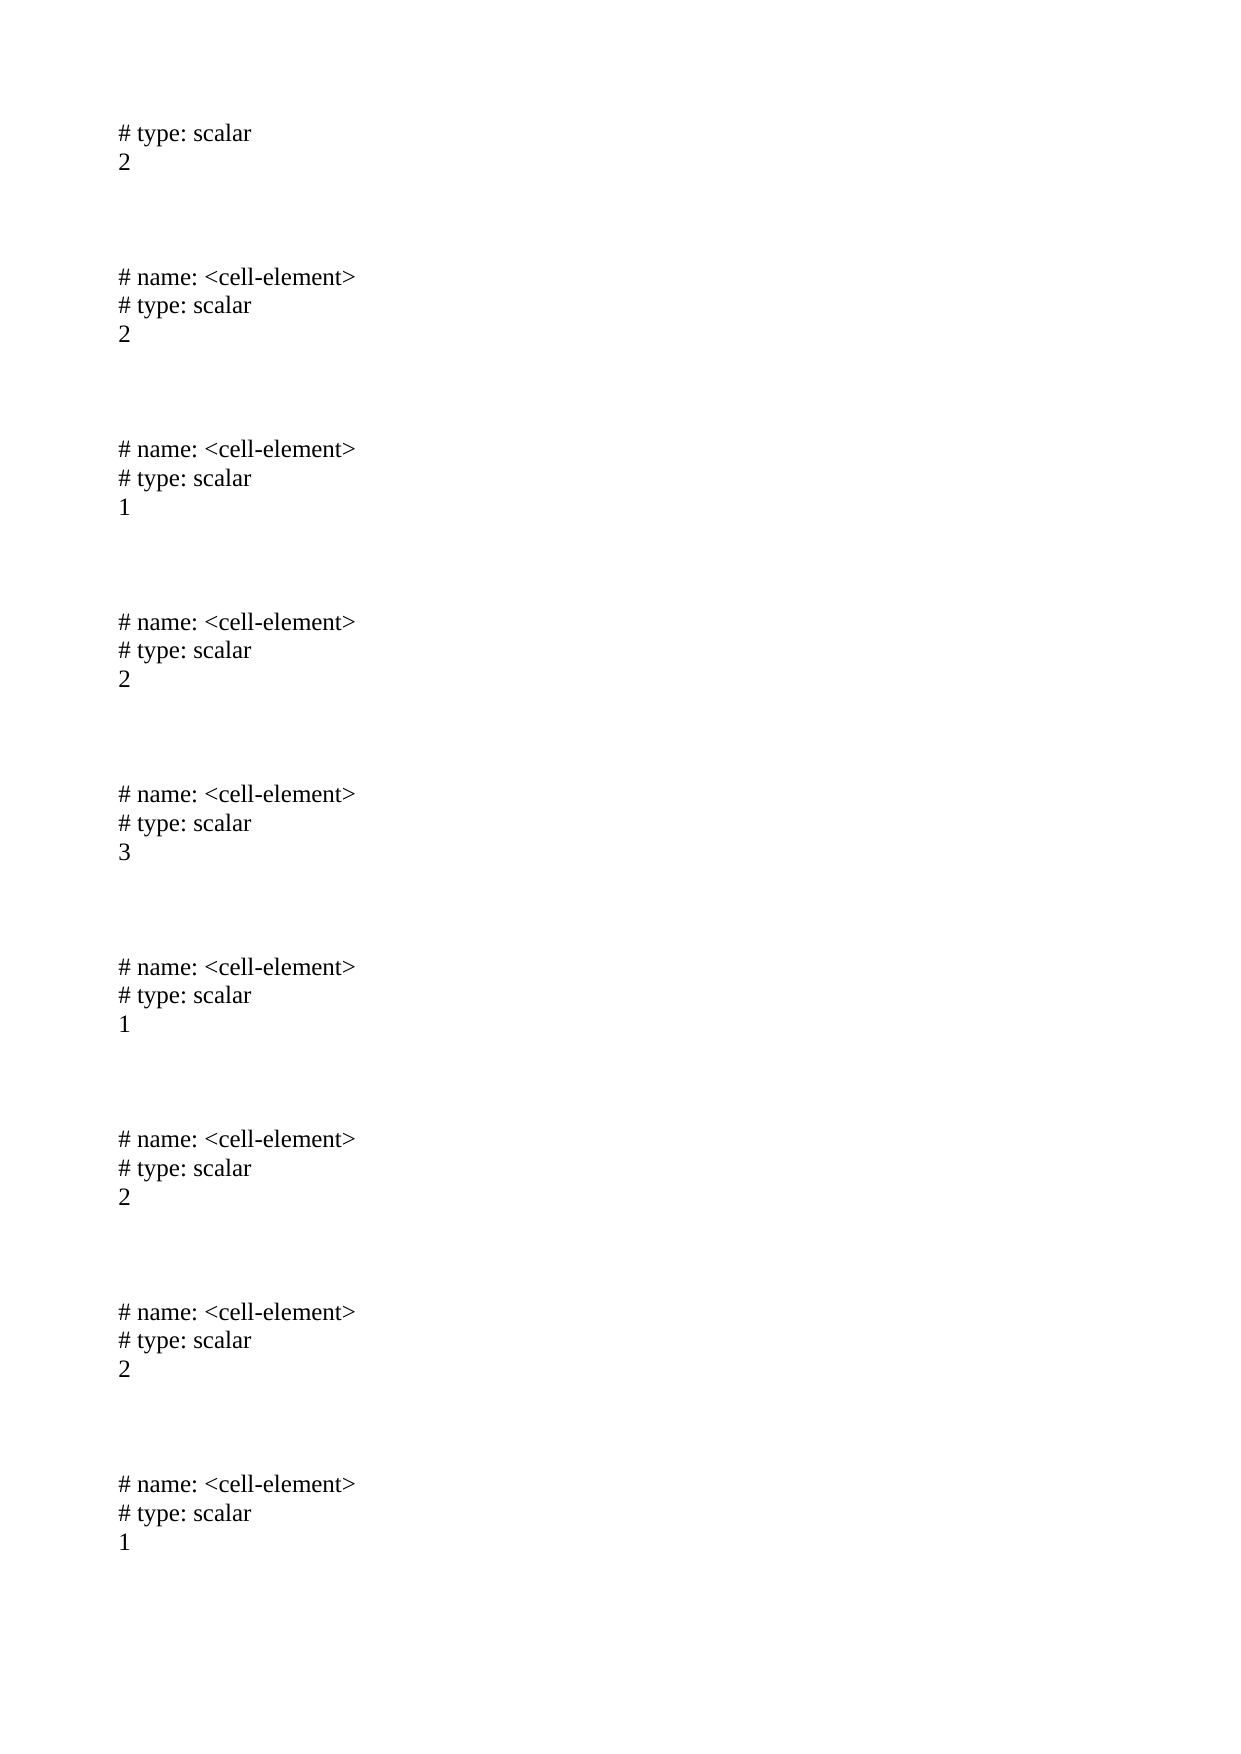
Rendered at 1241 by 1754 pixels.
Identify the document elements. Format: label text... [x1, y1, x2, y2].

text # name: <cell-element> [118, 1469, 1122, 1498]
text 2 [118, 1354, 1122, 1383]
text # type: scalar [118, 636, 1122, 664]
text # name: <cell-element> [118, 1124, 1122, 1153]
text 1 [118, 1527, 1122, 1556]
text # type: scalar [118, 808, 1122, 837]
text # name: <cell-element> [118, 1297, 1122, 1326]
text # type: scalar [118, 291, 1122, 319]
text 2 [118, 147, 1122, 176]
text 3 [118, 837, 1122, 866]
text # type: scalar [118, 1153, 1122, 1182]
text # type: scalar [118, 463, 1122, 492]
text 2 [118, 664, 1122, 693]
text # type: scalar [118, 118, 1122, 147]
text # name: <cell-element> [118, 779, 1122, 808]
text 2 [118, 319, 1122, 348]
text # type: scalar [118, 1498, 1122, 1527]
text # type: scalar [118, 981, 1122, 1009]
text # name: <cell-element> [118, 262, 1122, 291]
text # name: <cell-element> [118, 607, 1122, 636]
text # name: <cell-element> [118, 434, 1122, 463]
text 2 [118, 1182, 1122, 1211]
text 1 [118, 492, 1122, 521]
text # name: <cell-element> [118, 952, 1122, 981]
text 1 [118, 1009, 1122, 1038]
text # type: scalar [118, 1326, 1122, 1354]
